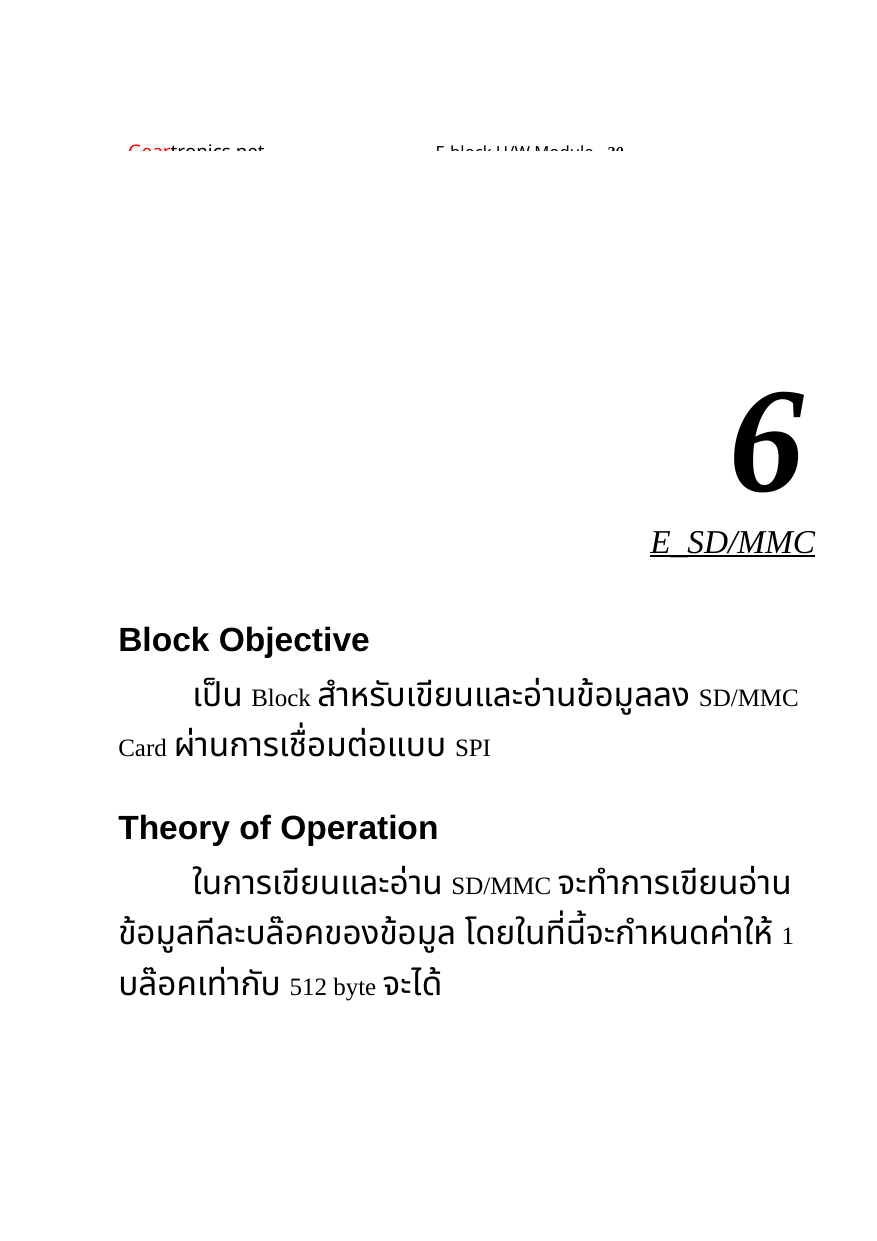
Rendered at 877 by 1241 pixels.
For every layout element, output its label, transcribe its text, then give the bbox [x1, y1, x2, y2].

subtitle Block Objective [118, 621, 818, 658]
title E_SD/MMC [118, 524, 818, 561]
text 6 [118, 357, 818, 524]
text เป็น Block สำหรับเขียนและอ่านข้อมูลลง SD/MMC Cardผ่านการเชื่อมต่อแบบ SPI [118, 671, 818, 771]
text ในการเขียนและอ่าน SD/MMC จะทำการเขียนอ่านข้อมูลทีละบล๊อคของข้อมูล โดยในที่นี้จะกำหนดค่าให้ 1 บล๊อคเท่ากับ 512 byte จะได้ [118, 859, 818, 1010]
subtitle Theory of Operation [118, 809, 818, 846]
